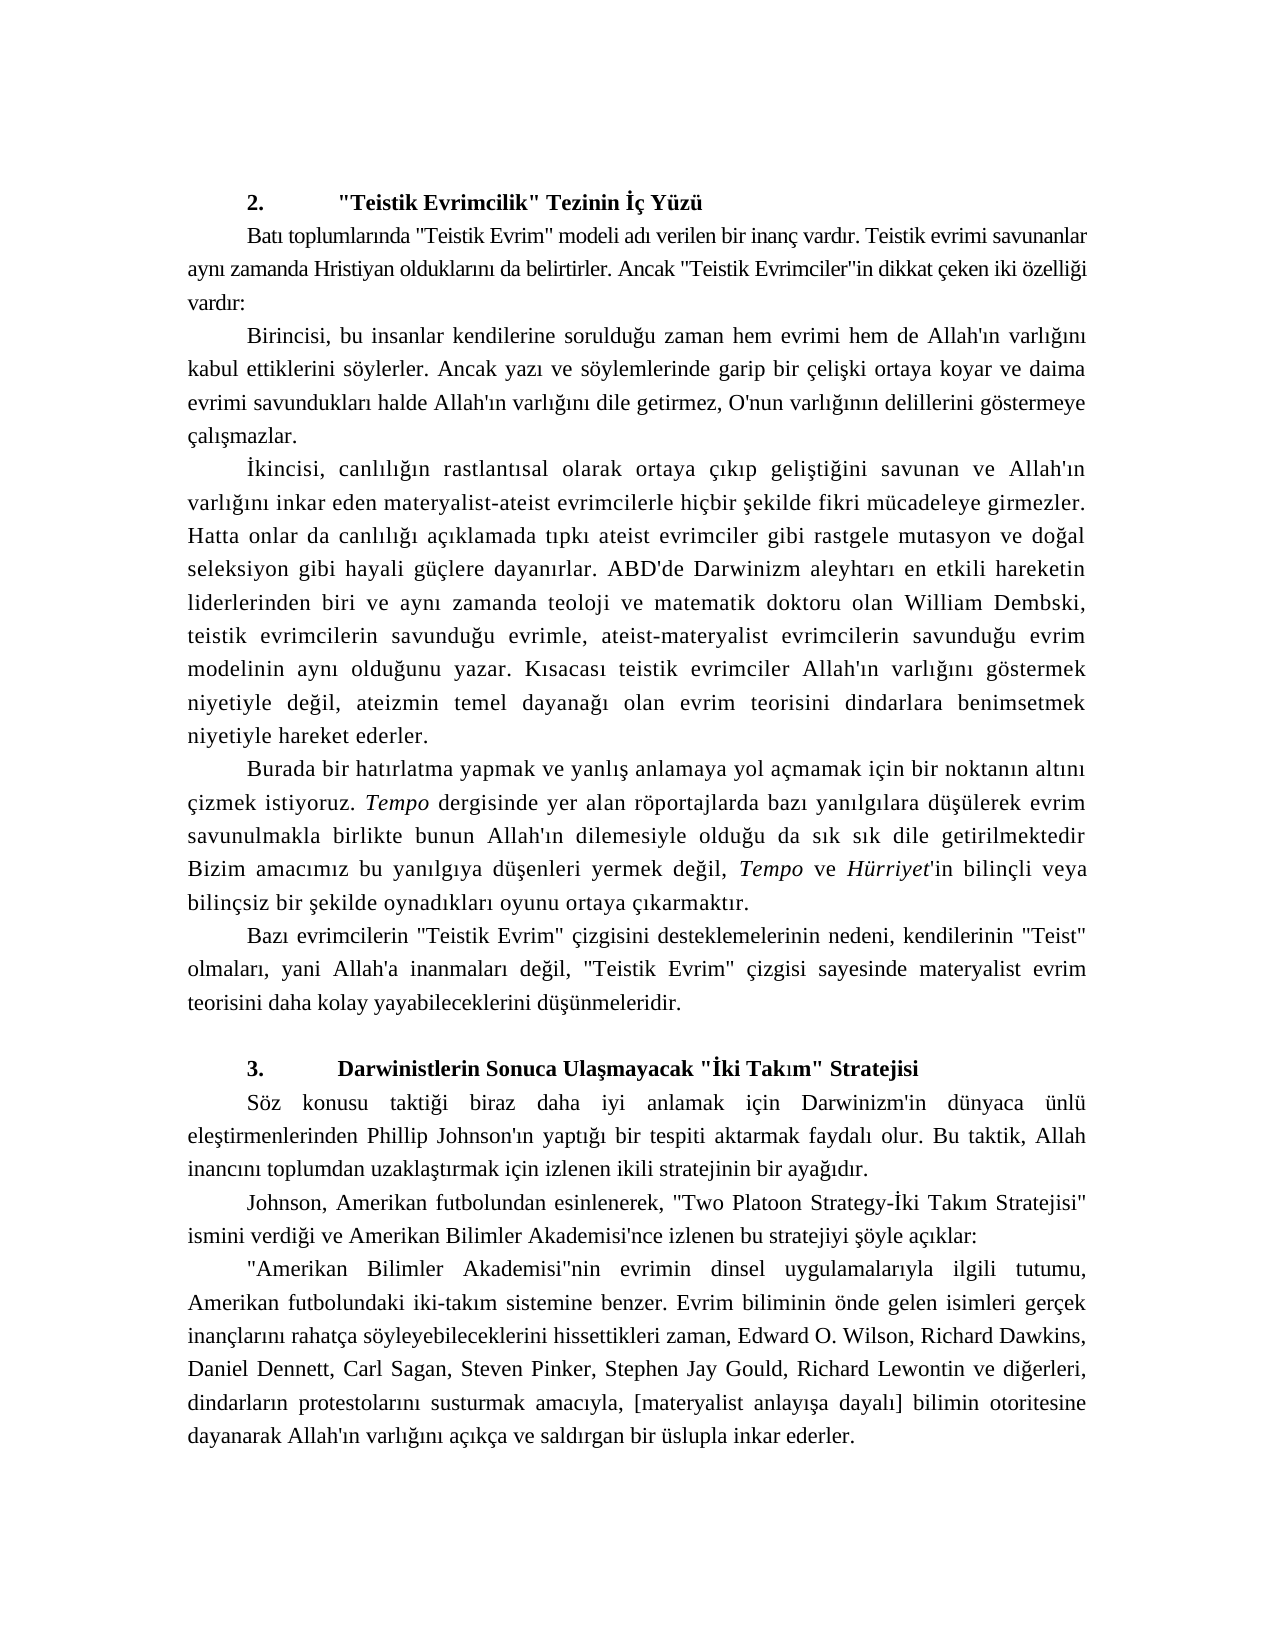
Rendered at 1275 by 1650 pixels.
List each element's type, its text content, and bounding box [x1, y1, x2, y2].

text Söz konusu taktiği biraz daha iyi anlamak için Darwinizm'in dünyaca ünlü eleştirmenlerinden Phillip Johnson'ın yaptığı bir tespiti aktarmak faydalı olur. Bu taktik, Allah inancını toplumdan uzaklaştırmak için izlenen ikili stratejinin bir ayağıdır. [187, 1083, 1087, 1183]
text 3. Darwinistlerin Sonuca Ulaşmayacak "İki Takım" Stratejisi [187, 1050, 1087, 1083]
text Batı toplumlarında "Teistik Evrim" modeli adı verilen bir inanç vardır. Teistik evrimi savunanlar aynı zamanda Hristiyan olduklarını da belirtirler. Ancak "Teistik Evrimciler"in dikkat çeken iki özelliği vardır: [187, 217, 1087, 317]
text "Amerikan Bilimler Akademisi"nin evrimin dinsel uygulamalarıyla ilgili tutumu, Amerikan futbolundaki iki-takım sistemine benzer. Evrim biliminin önde gelen isimleri gerçek inançlarını rahatça söyleyebileceklerini hissettikleri zaman, Edward O. Wilson, Richard Dawkins, Daniel Dennett, Carl Sagan, Steven Pinker, Stephen Jay Gould, Richard Lewontin ve diğerleri, dindarların protestolarını susturmak amacıyla, [materyalist anlayışa dayalı] bilimin otoritesine dayanarak Allah'ın varlığını açıkça ve saldırgan bir üslupla inkar ederler. [187, 1250, 1087, 1450]
text Bazı evrimcilerin "Teistik Evrim" çizgisini desteklemelerinin nedeni, kendilerinin "Teist" olmaları, yani Allah'a inanmaları değil, "Teistik Evrim" çizgisi sayesinde materyalist evrim teorisini daha kolay yayabileceklerini düşünmeleridir. [187, 917, 1087, 1017]
text 2. "Teistik Evrimcilik" Tezinin İç Yüzü [187, 183, 1087, 217]
text Birincisi, bu insanlar kendilerine sorulduğu zaman hem evrimi hem de Allah'ın varlığını kabul ettiklerini söylerler. Ancak yazı ve söylemlerinde garip bir çelişki ortaya koyar ve daima evrimi savundukları halde Allah'ın varlığını dile getirmez, O'nun varlığının delillerini göstermeye çalışmazlar. [187, 317, 1087, 450]
text Burada bir hatırlatma yapmak ve yanlış anlamaya yol açmamak için bir noktanın altını çizmek istiyoruz. Tempo dergisinde yer alan röportajlarda bazı yanılgılara düşülerek evrim savunulmakla birlikte bunun Allah'ın dilemesiyle olduğu da sık sık dile getirilmektedir Bizim amacımız bu yanılgıya düşenleri yermek değil, Tempo ve Hürriyet'in bilinçli veya bilinçsiz bir şekilde oynadıkları oyunu ortaya çıkarmaktır. [187, 750, 1087, 917]
text Johnson, Amerikan futbolundan esinlenerek, "Two Platoon Strategy-İki Takım Stratejisi" ismini verdiği ve Amerikan Bilimler Akademisi'nce izlenen bu stratejiyi şöyle açıklar: [187, 1183, 1087, 1250]
text İkincisi, canlılığın rastlantısal olarak ortaya çıkıp geliştiğini savunan ve Allah'ın varlığını inkar eden materyalist-ateist evrimcilerle hiçbir şekilde fikri mücadeleye girmezler. Hatta onlar da canlılığı açıklamada tıpkı ateist evrimciler gibi rastgele mutasyon ve doğal seleksiyon gibi hayali güçlere dayanırlar. ABD'de Darwinizm aleyhtarı en etkili hareketin liderlerinden biri ve aynı zamanda teoloji ve matematik doktoru olan William Dembski, teistik evrimcilerin savunduğu evrimle, ateist-materyalist evrimcilerin savunduğu evrim modelinin aynı olduğunu yazar. Kısacası teistik evrimciler Allah'ın varlığını göstermek niyetiyle değil, ateizmin temel dayanağı olan evrim teorisini dindarlara benimsetmek niyetiyle hareket ederler. [187, 450, 1087, 750]
